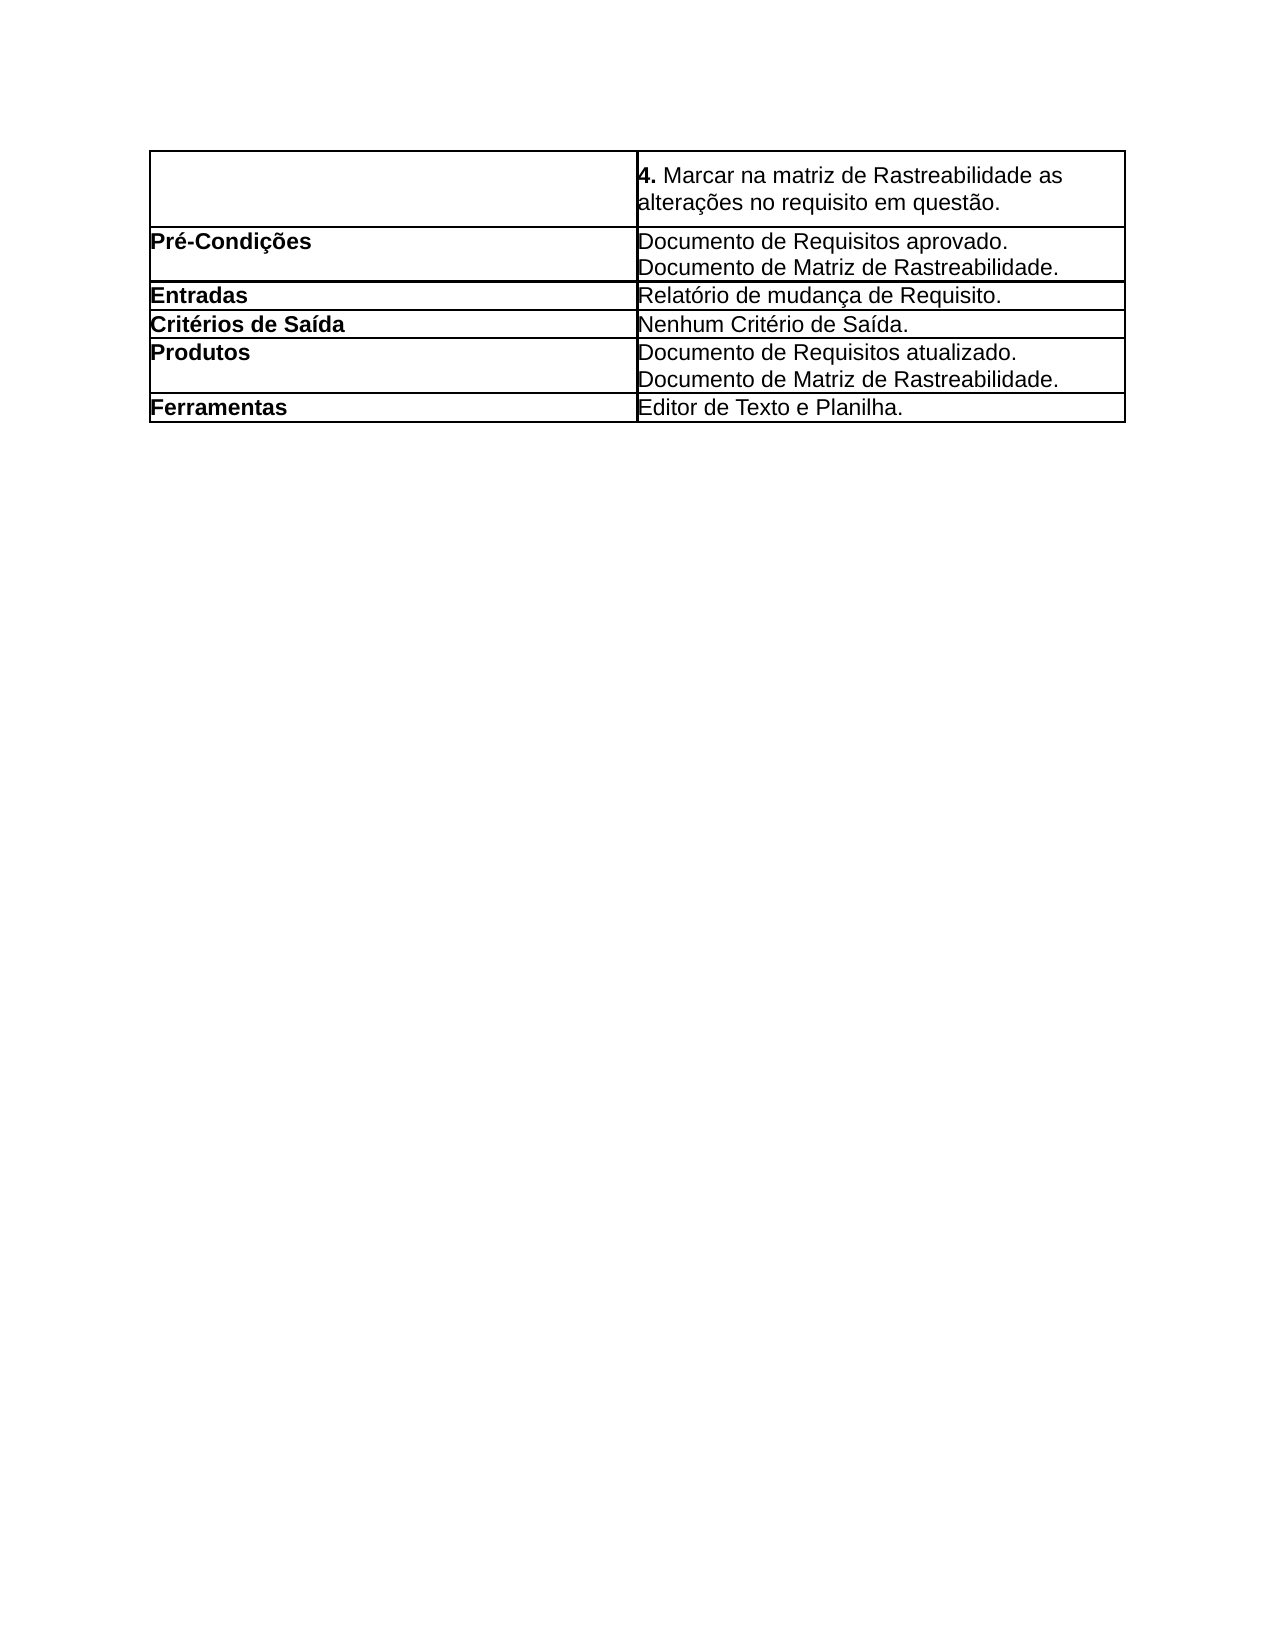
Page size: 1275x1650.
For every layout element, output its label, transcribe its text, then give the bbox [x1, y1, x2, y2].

table_cell Ferramentas [151, 394, 636, 421]
table_cell [151, 152, 636, 226]
table_cell 4. Marcar na matriz de Rastreabilidade as alterações no requisito em questão. [639, 152, 1124, 226]
table_cell Critérios de Saída [151, 311, 636, 337]
table_cell Nenhum Critério de Saída. [639, 311, 1124, 337]
table_cell Pré-Condições [151, 228, 636, 280]
table_cell Documento de Requisitos aprovado. Documento de Matriz de Rastreabilidade. [639, 228, 1124, 280]
table_cell Documento de Requisitos atualizado. Documento de Matriz de Rastreabilidade. [639, 339, 1124, 392]
table_cell Editor de Texto e Planilha. [639, 394, 1124, 421]
table_cell Relatório de mudança de Requisito. [639, 283, 1124, 309]
table_cell Entradas [151, 283, 636, 309]
table_cell Produtos [151, 339, 636, 392]
